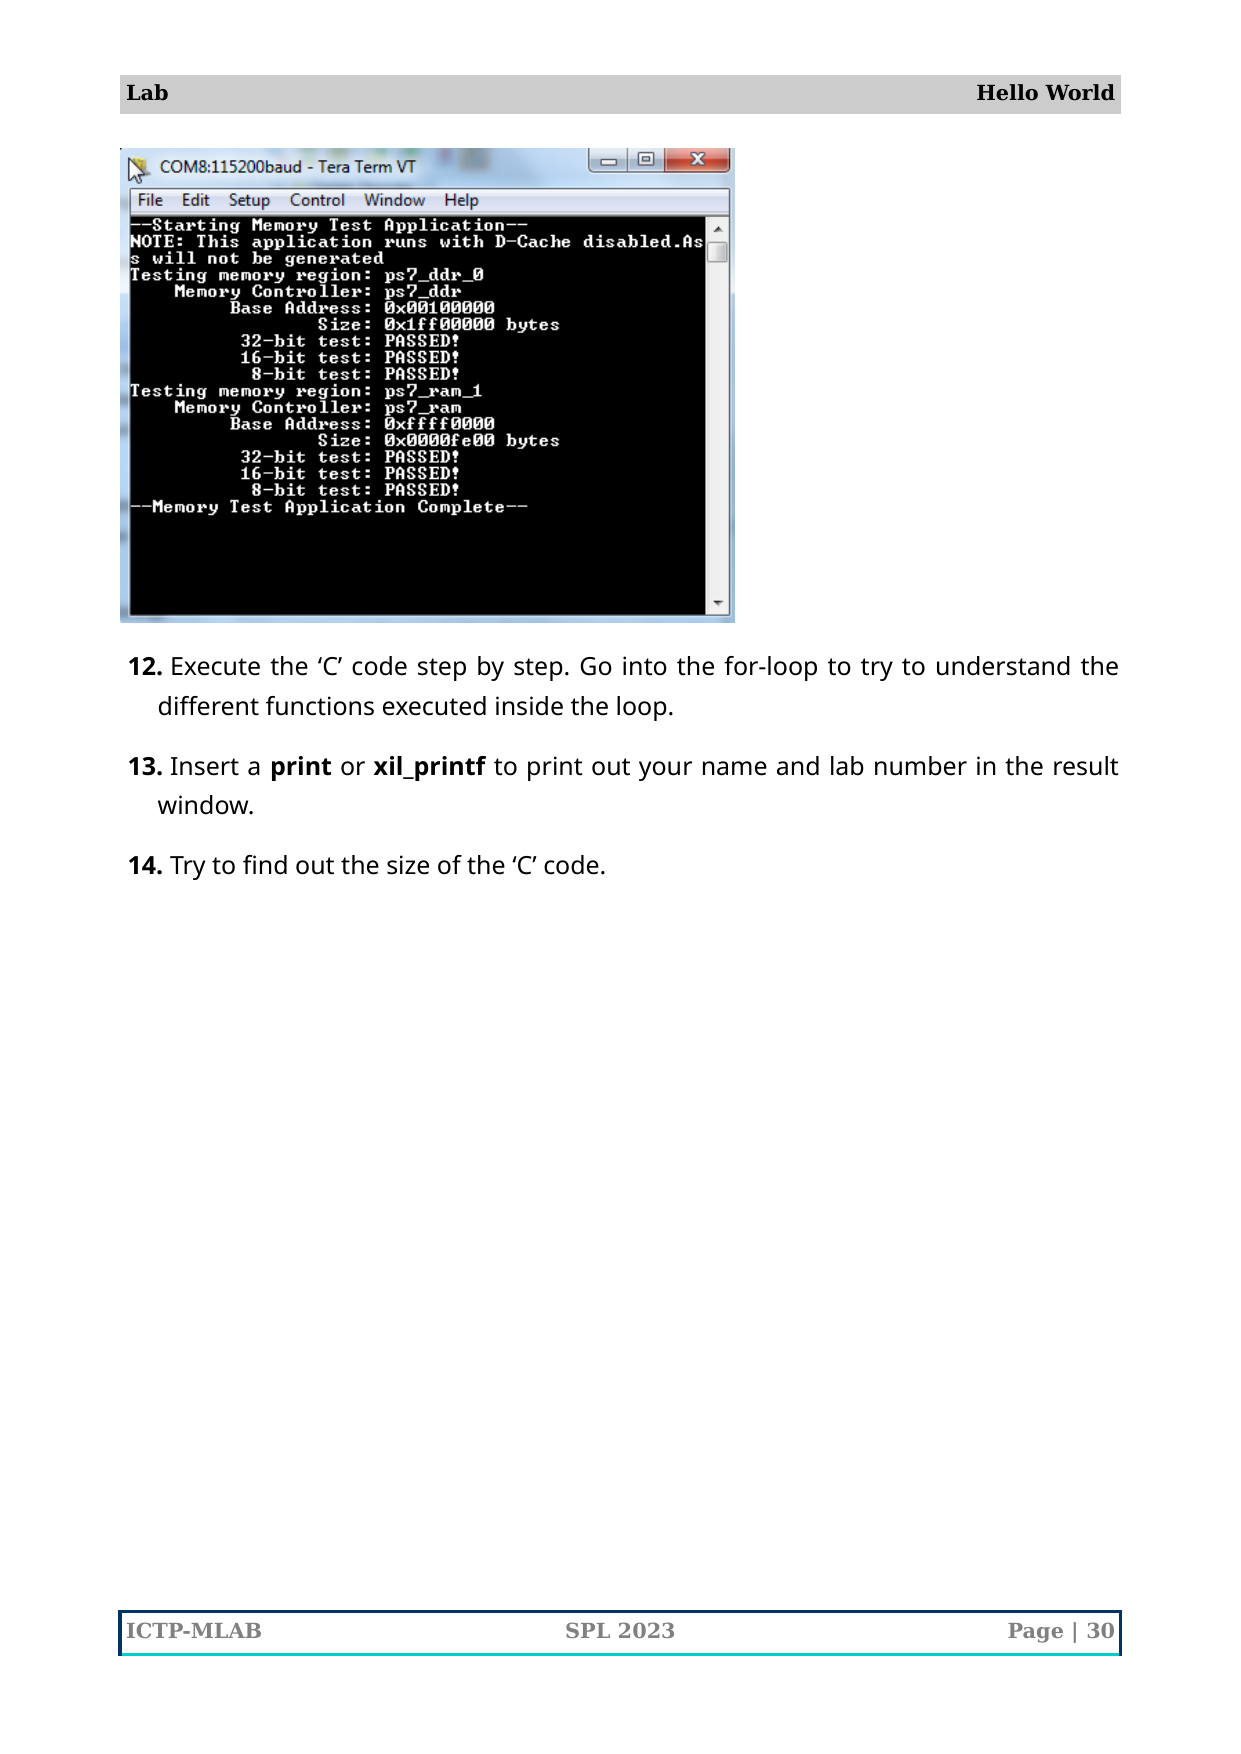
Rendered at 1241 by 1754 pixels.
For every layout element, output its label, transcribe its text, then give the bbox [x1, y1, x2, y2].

picture [120, 148, 735, 623]
list Execute the ‘C’ code step by step. Go into the for-loop to try to understand the different functions executed inside the loop. [127, 649, 1121, 722]
list Try to find out the size of the ‘C’ code. [127, 847, 1121, 882]
list Insert a print or xil_printf to print out your name and lab number in the result window. [127, 748, 1121, 821]
